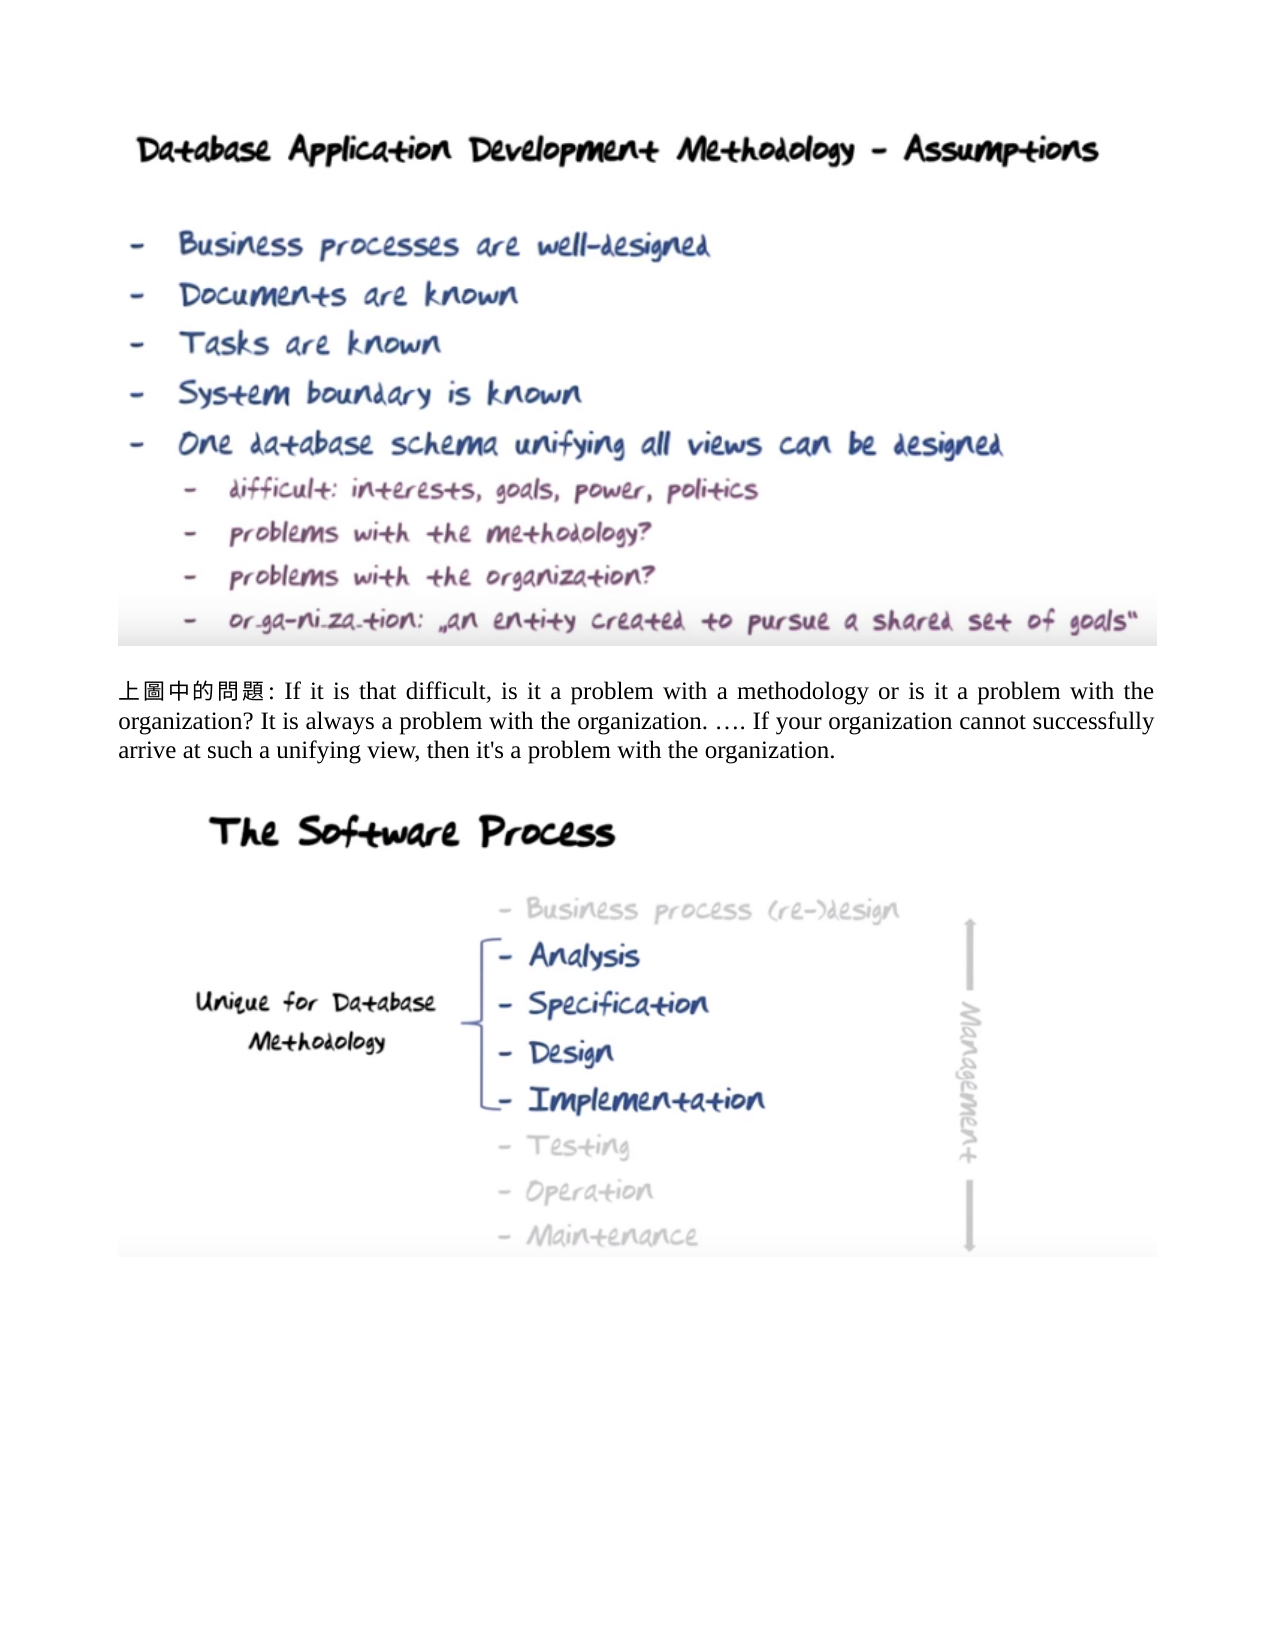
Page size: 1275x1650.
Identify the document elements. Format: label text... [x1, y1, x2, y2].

picture [118, 792, 1157, 1257]
picture [118, 118, 1157, 646]
text 上圖中的問題: If it is that difficult, is it a problem with a methodology or is it a problem with the organization? It is always a problem with the organization. …. If your organization cannot successfully arrive at such a unifying view, then it's a problem with the organization. [118, 674, 1157, 763]
